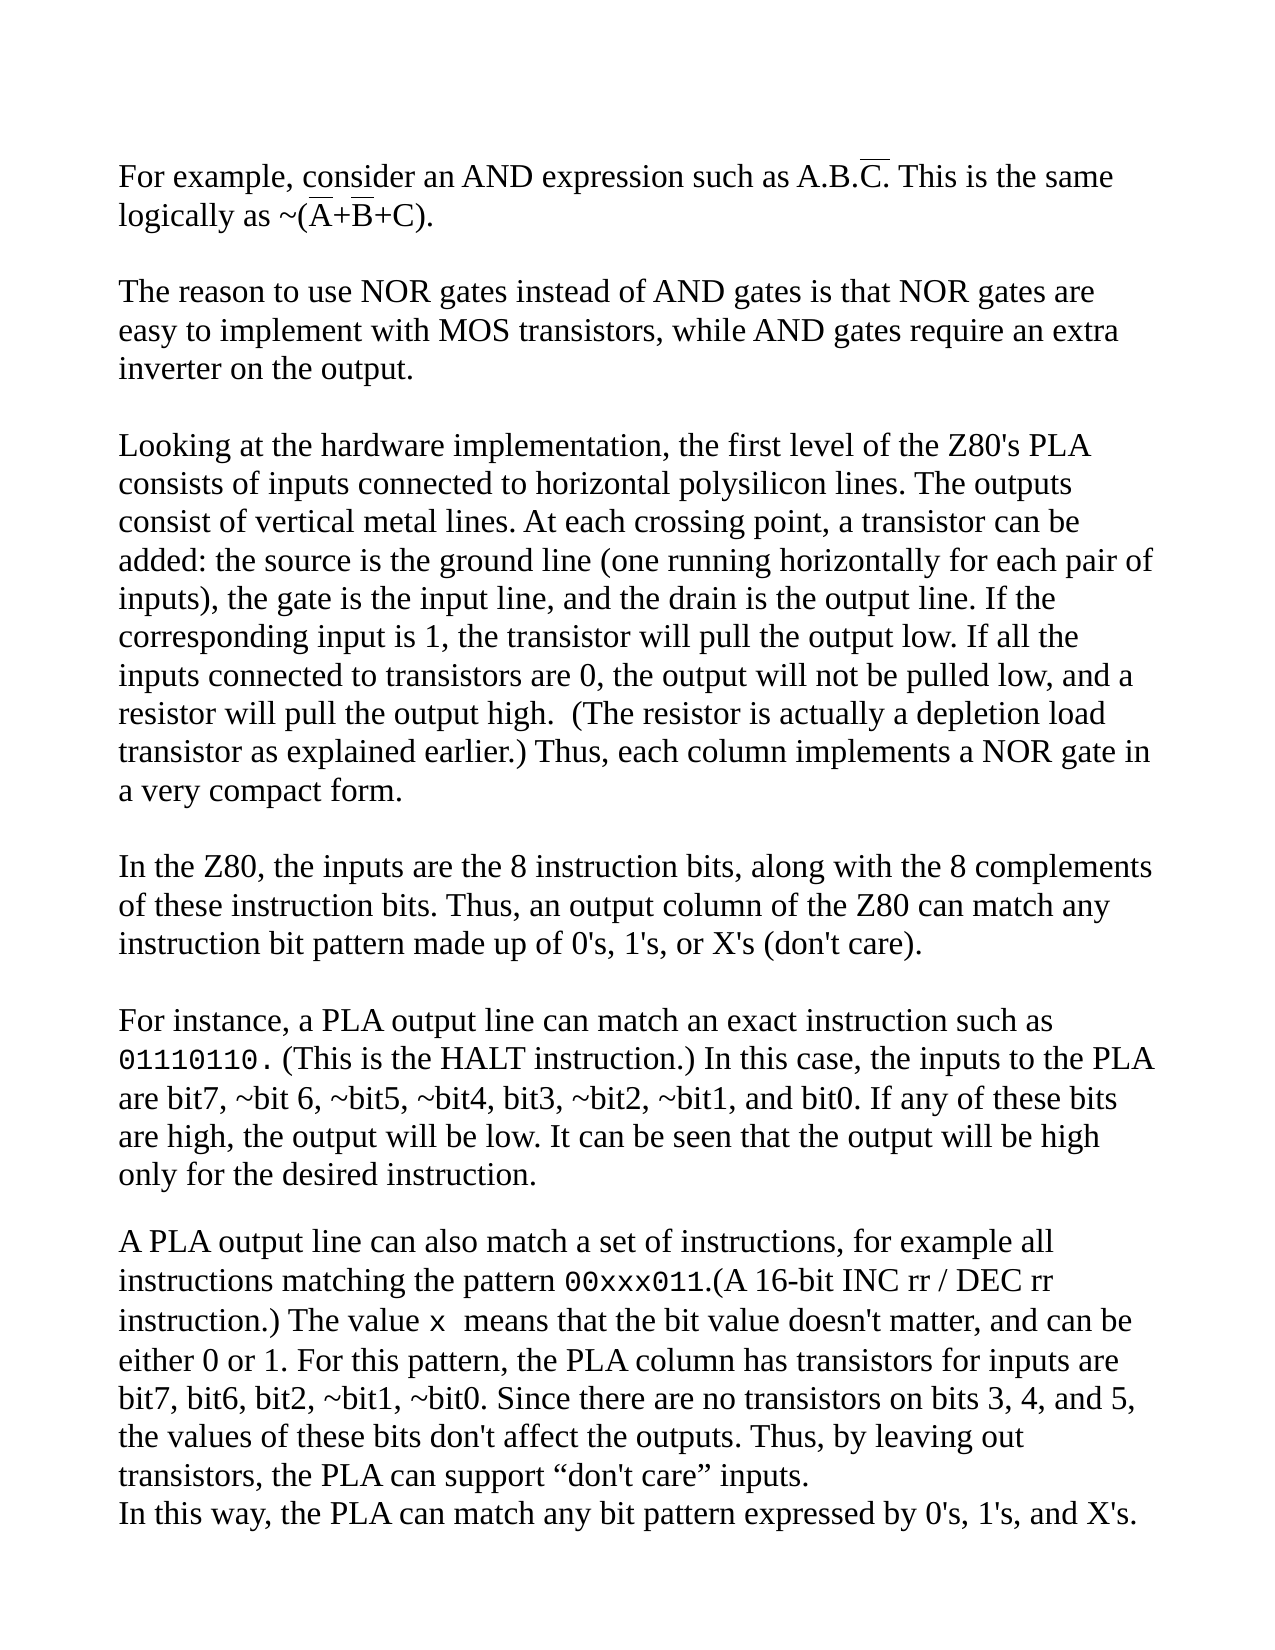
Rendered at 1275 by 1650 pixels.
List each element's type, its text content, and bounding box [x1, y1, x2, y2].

text For example, consider an AND expression such as A.B.C. This is the same logically as ~(A+B+C). [118, 156, 1157, 233]
text In this way, the PLA can match any bit pattern expressed by 0's, 1's, and X's. [118, 1493, 1157, 1532]
text For instance, a PLA output line can match an exact instruction such as 01110110. (This is the HALT instruction.) In this case, the inputs to the PLA are bit7, ~bit 6, ~bit5, ~bit4, bit3, ~bit2, ~bit1, and bit0. If any of these bits are high, the output will be low. It can be seen that the output will be high only for the desired instruction. [118, 1000, 1157, 1193]
text In the Z80, the inputs are the 8 instruction bits, along with the 8 complements of these instruction bits. Thus, an output column of the Z80 can match any instruction bit pattern made up of 0's, 1's, or X's (don't care). [118, 846, 1157, 961]
text A PLA output line can also match a set of instructions, for example all instructions matching the pattern 00xxx011.(A 16-bit INC rr / DEC rr instruction.) The value x means that the bit value doesn't matter, and can be either 0 or 1. For this pattern, the PLA column has transistors for inputs are bit7, bit6, bit2, ~bit1, ~bit0. Since there are no transistors on bits 3, 4, and 5, the values of these bits don't affect the outputs. Thus, by leaving out transistors, the PLA can support “don't care” inputs. [118, 1222, 1157, 1493]
text Looking at the hardware implementation, the first level of the Z80's PLA consists of inputs connected to horizontal polysilicon lines. The outputs consist of vertical metal lines. At each crossing point, a transistor can be added: the source is the ground line (one running horizontally for each pair of inputs), the gate is the input line, and the drain is the output line. If the corresponding input is 1, the transistor will pull the output low. If all the inputs connected to transistors are 0, the output will not be pulled low, and a resistor will pull the output high. (The resistor is actually a depletion load transistor as explained earlier.) Thus, each column implements a NOR gate in a very compact form. [118, 425, 1157, 808]
text The reason to use NOR gates instead of AND gates is that NOR gates are easy to implement with MOS transistors, while AND gates require an extra inverter on the output. [118, 271, 1157, 386]
